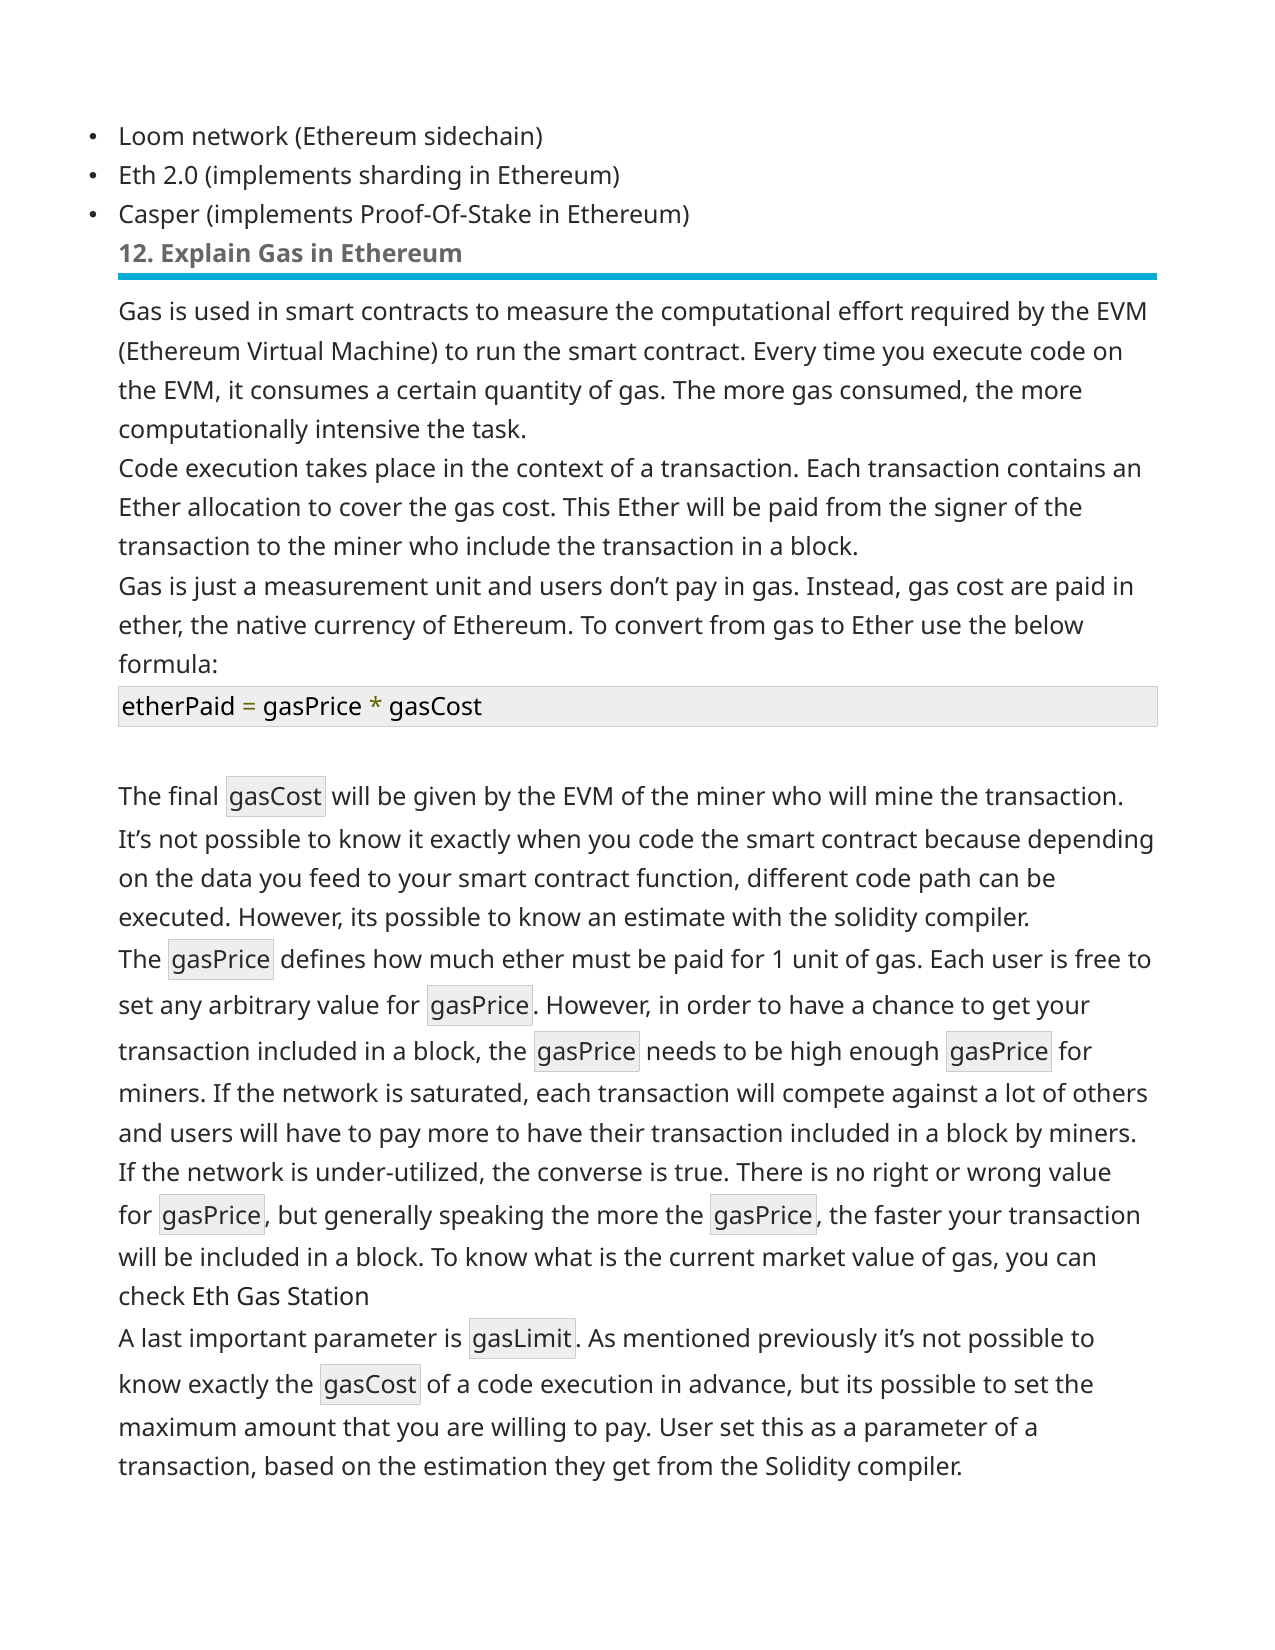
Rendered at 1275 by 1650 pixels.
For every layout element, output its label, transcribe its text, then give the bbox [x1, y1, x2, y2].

text etherPaid = gasPrice * gasCost [119, 687, 1157, 726]
text The final gasCost will be given by the EVM of the miner who will mine the transaction. It’s not possible to know it exactly when you code the smart contract because depending on the data you feed to your smart contract function, different code path can be executed. However, its possible to know an estimate with the solidity compiler. [118, 776, 1157, 934]
text Code execution takes place in the context of a transaction. Each transaction contains an Ether allocation to cover the gas cost. This Ether will be paid from the signer of the transaction to the miner who include the transaction in a block. [118, 451, 1157, 563]
text Gas is used in smart contracts to measure the computational effort required by the EVM (Ethereum Virtual Machine) to run the smart contract. Every time you execute code on the EVM, it consumes a certain quantity of gas. The more gas consumed, the more computationally intensive the task. [118, 294, 1157, 446]
list Eth 2.0 (implements sharding in Ethereum) [118, 157, 1157, 191]
list Loom network (Ethereum sidechain) [118, 118, 1157, 152]
subtitle 12. Explain Gas in Ethereum [118, 236, 1157, 273]
text Gas is just a measurement unit and users don’t pay in gas. Instead, gas cost are paid in ether, the native currency of Ethereum. To convert from gas to Ether use the below formula: [118, 568, 1157, 681]
text The gasPrice defines how much ether must be paid for 1 unit of gas. Each user is free to set any arbitrary value for gasPrice. However, in order to have a chance to get your transaction included in a block, the gasPrice needs to be high enough gasPrice for miners. If the network is saturated, each transaction will compete against a lot of others and users will have to pay more to have their transaction included in a block by miners. If the network is under-utilized, the converse is true. There is no right or wrong value for gasPrice, but generally speaking the more the gasPrice, the faster your transaction will be included in a block. To know what is the current market value of gas, you can check Eth Gas Station [118, 939, 1157, 1313]
list Casper (implements Proof-Of-Stake in Ethereum) [118, 196, 1157, 231]
text A last important parameter is gasLimit. As mentioned previously it’s not possible to know exactly the gasCost of a code execution in advance, but its possible to set the maximum amount that you are willing to pay. User set this as a parameter of a transaction, based on the estimation they get from the Solidity compiler. [118, 1318, 1157, 1482]
